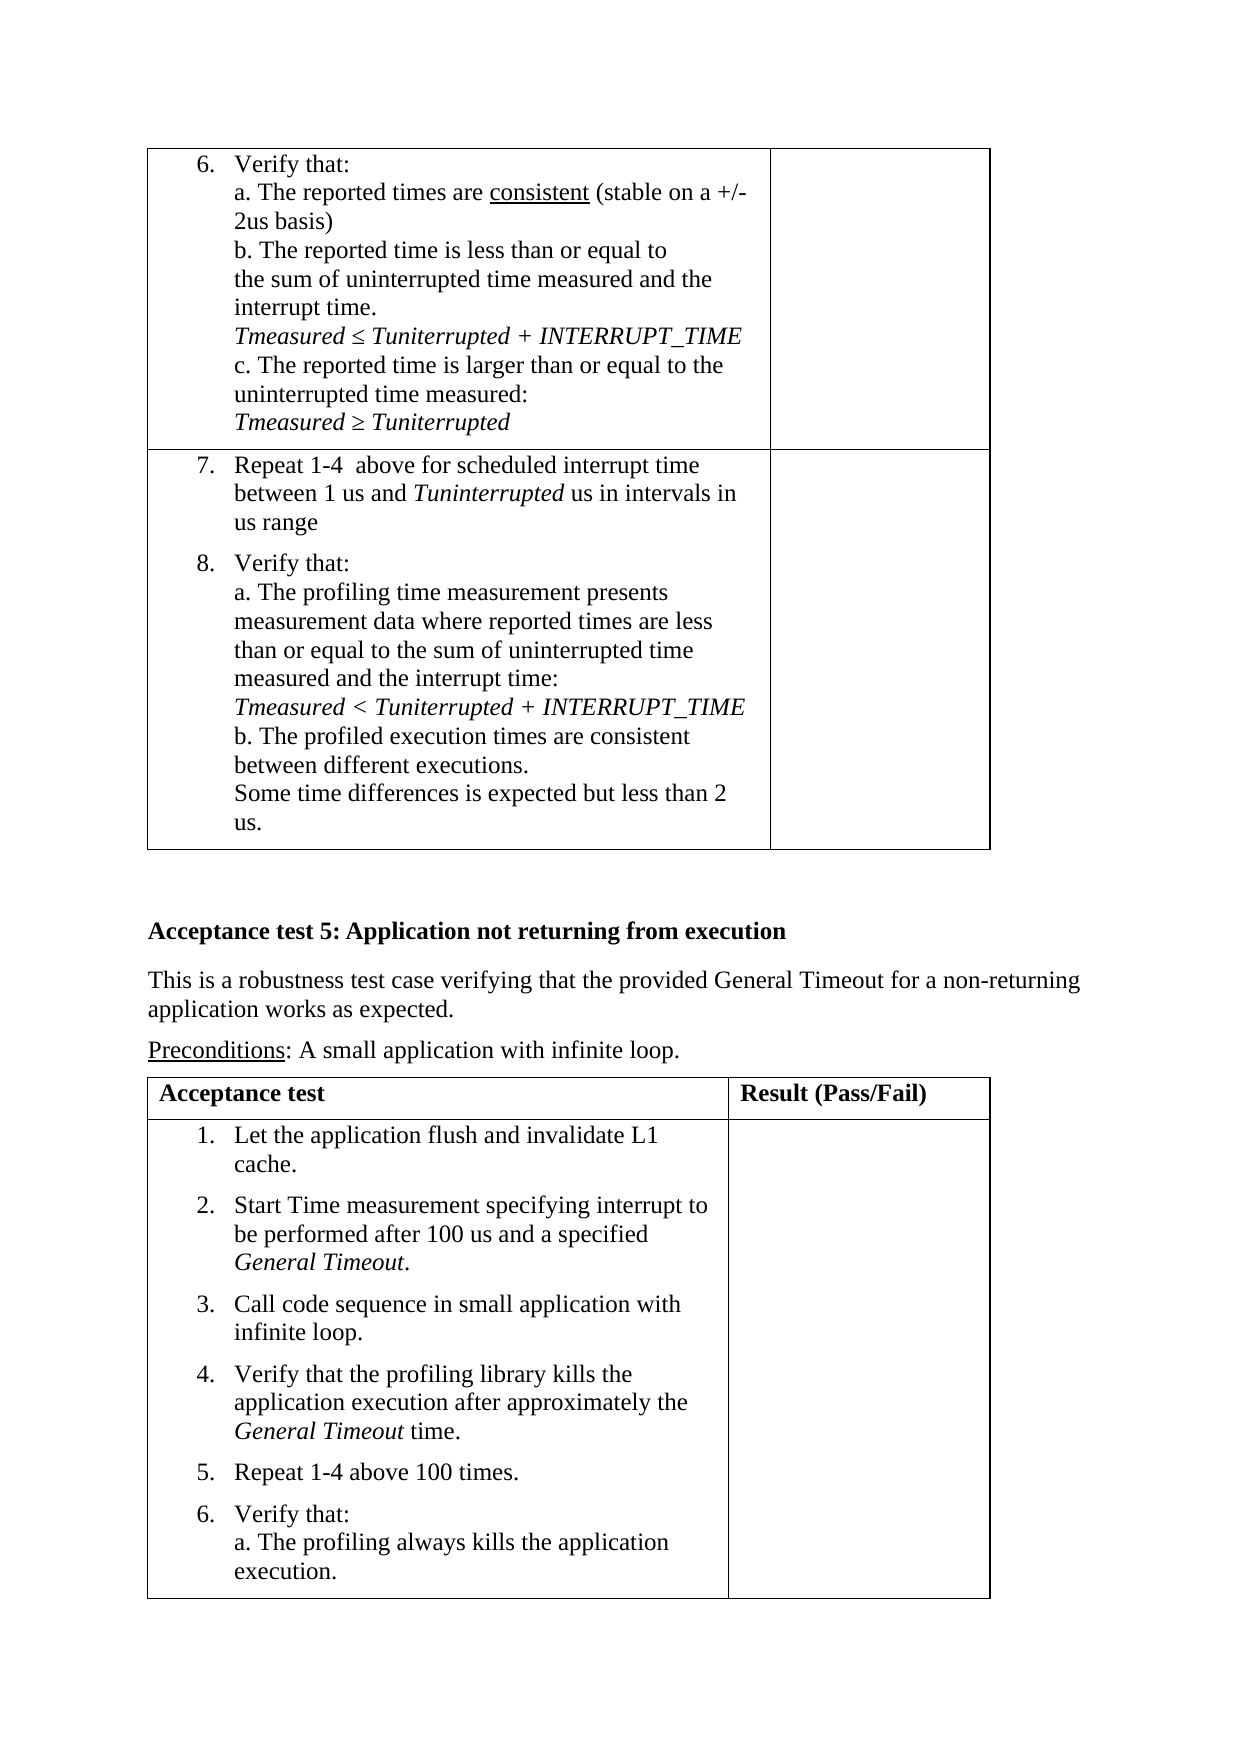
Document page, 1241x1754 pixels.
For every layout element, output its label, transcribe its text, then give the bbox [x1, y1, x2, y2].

table_header Acceptance test [148, 1078, 728, 1119]
text Preconditions: A small application with infinite loop. [148, 1035, 1093, 1064]
table_cell [729, 1120, 989, 1597]
table_header Result (Pass/Fail) [729, 1078, 989, 1119]
table_cell [771, 149, 989, 449]
table_cell [771, 450, 989, 848]
table_cell Let the application flush and invalidate L1 cache. Start Time measurement specifying interrupt to be performed after 100 us and a specified General Timeout. Call code sequence in small application with infinite loop. Verify that the profiling library kills the application execution after approximately the General Timeout time. Repeat 1-4 above 100 times. Verify that: a. The profiling always kills the application execution. [148, 1120, 728, 1597]
table_cell Let the application flush and invalidate L1 cache. Start Time measurement specifying interrupt to be performed after INTERRUPT_TIME us which is a time inside the expected execution time, in time interval Tstart – Tstop. Call code sequence in small application with known execution time. Stop Time measurement. Repeat 1-4 above 10000 times. Verify that: a. The reported times are consistent (stable on a +/- 2us basis) b. The reported time is less than or equal to the sum of uninterrupted time measured and the interrupt time. Tmeasured ≤ Tuniterrupted + INTERRUPT_TIME c. The reported time is larger than or equal to the uninterrupted time measured: Tmeasured ≥ Tuniterrupted [148, 149, 770, 449]
subtitle Acceptance test 5: Application not returning from execution [148, 916, 1093, 944]
table_cell Repeat 1-4 above for scheduled interrupt time between 1 us and Tuninterrupted us in intervals in us range Verify that: a. The profiling time measurement presents measurement data where reported times are less than or equal to the sum of uninterrupted time measured and the interrupt time: Tmeasured < Tuniterrupted + INTERRUPT_TIME b. The profiled execution times are consistent between different executions. Some time differences is expected but less than 2 us. [148, 450, 770, 848]
text This is a robustness test case verifying that the provided General Timeout for a non-returning application works as expected. [148, 965, 1093, 1023]
